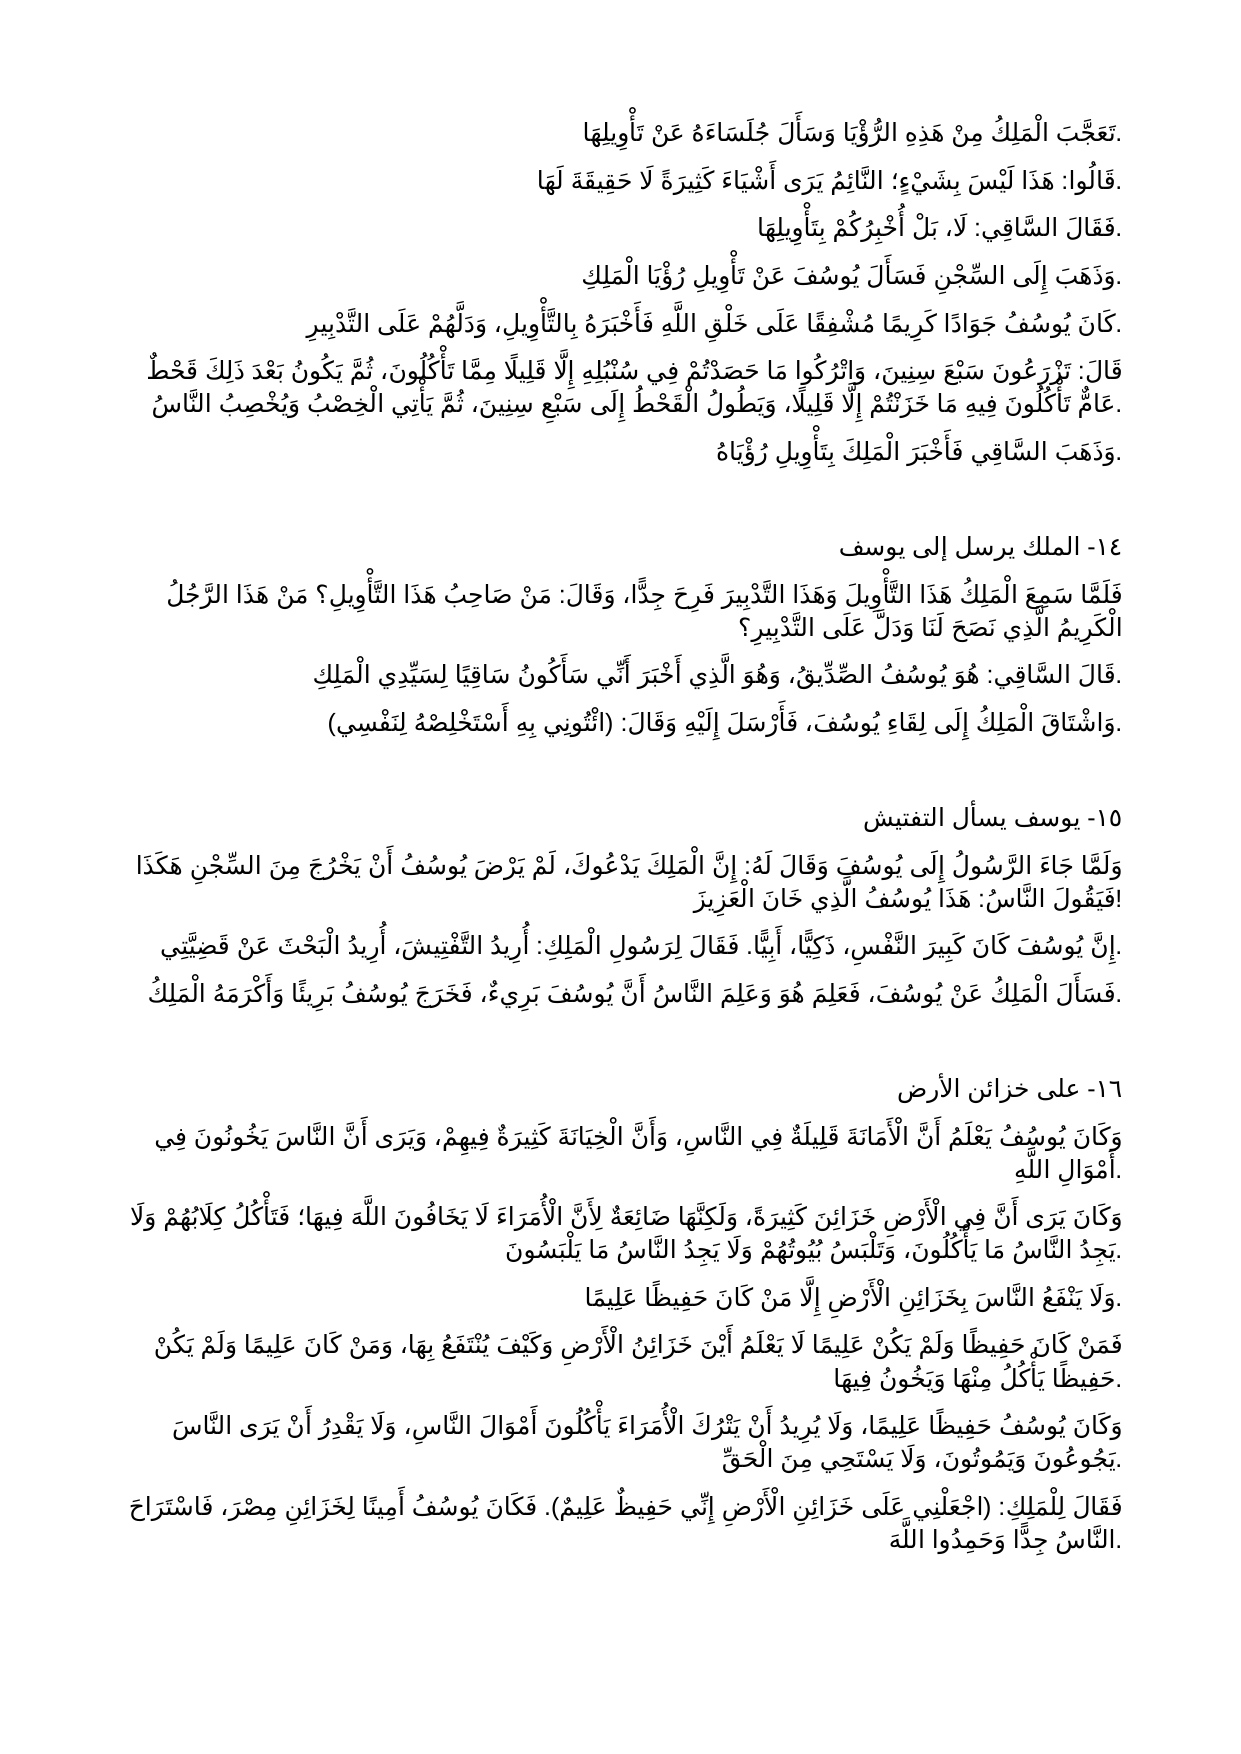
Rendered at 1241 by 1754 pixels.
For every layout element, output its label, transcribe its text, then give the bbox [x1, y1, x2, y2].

text وَاشْتَاقَ الْمَلِكُ إِلَى لِقَاءِ يُوسُفَ، فَأَرْسَلَ إِلَيْهِ وَقَالَ: (ائْتُونِي بِهِ أَسْتَخْلِصْهُ لِنَفْسِي). [118, 708, 1122, 737]
text فَلَمَّا سَمِعَ الْمَلِكُ هَذَا التَّأْوِيلَ وَهَذَا التَّدْبِيرَ فَرِحَ جِدًّا، وَقَالَ: مَنْ صَاحِبُ هَذَا التَّأْوِيلِ؟ مَنْ هَذَا الرَّجُلُ الْكَرِيمُ الَّذِي نَصَحَ لَنَا وَدَلَّ عَلَى التَّدْبِيرِ؟ [118, 579, 1122, 641]
text ١٤- الملك يرسل إلى يوسف [118, 532, 1122, 561]
text فَقَالَ لِلْمَلِكِ: (اجْعَلْنِي عَلَى خَزَائِنِ الْأَرْضِ إِنِّي حَفِيظٌ عَلِيمٌ). فَكَانَ يُوسُفُ أَمِينًا لِخَزَائِنِ مِصْرَ، فَاسْتَرَاحَ النَّاسُ جِدًّا وَحَمِدُوا اللَّهَ. [118, 1492, 1122, 1553]
text وَلَا يَنْفَعُ النَّاسَ بِخَزَائِنِ الْأَرْضِ إِلَّا مَنْ كَانَ حَفِيظًا عَلِيمًا. [118, 1283, 1122, 1312]
text وَكَانَ يُوسُفُ يَعْلَمُ أَنَّ الْأَمَانَةَ قَلِيلَةٌ فِي النَّاسِ، وَأَنَّ الْخِيَانَةَ كَثِيرَةٌ فِيهِمْ، وَيَرَى أَنَّ النَّاسَ يَخُونُونَ فِي أَمْوَالِ اللَّهِ. [118, 1122, 1122, 1183]
text قَالُوا: هَذَا لَيْسَ بِشَيْءٍ؛ النَّائِمُ يَرَى أَشْيَاءَ كَثِيرَةً لَا حَقِيقَةَ لَهَا. [118, 166, 1122, 194]
text وَذَهَبَ السَّاقِي فَأَخْبَرَ الْمَلِكَ بِتَأْوِيلِ رُؤْيَاهُ. [118, 437, 1122, 466]
text إِنَّ يُوسُفَ كَانَ كَبِيرَ النَّفْسِ، ذَكِيًّا، أَبِيًّا. فَقَالَ لِرَسُولِ الْمَلِكِ: أُرِيدُ التَّفْتِيشَ، أُرِيدُ الْبَحْثَ عَنْ قَضِيَّتِي. [118, 931, 1122, 960]
text قَالَ: تَزْرَعُونَ سَبْعَ سِنِينَ، وَاتْرُكُوا مَا حَصَدْتُمْ فِي سُنْبُلِهِ إِلَّا قَلِيلًا مِمَّا تَأْكُلُونَ، ثُمَّ يَكُونُ بَعْدَ ذَلِكَ قَحْطٌ عَامٌّ تَأْكُلُونَ فِيهِ مَا خَزَنْتُمْ إِلَّا قَلِيلًا، وَيَطُولُ الْقَحْطُ إِلَى سَبْعِ سِنِينَ، ثُمَّ يَأْتِي الْخِصْبُ وَيُخْصِبُ النَّاسُ. [118, 356, 1122, 418]
text ١٦- على خزائن الأرض [118, 1074, 1122, 1103]
text ١٥- يوسف يسأل التفتيش [118, 803, 1122, 832]
text فَمَنْ كَانَ حَفِيظًا وَلَمْ يَكُنْ عَلِيمًا لَا يَعْلَمُ أَيْنَ خَزَائِنُ الْأَرْضِ وَكَيْفَ يُنْتَفَعُ بِهَا، وَمَنْ كَانَ عَلِيمًا وَلَمْ يَكُنْ حَفِيظًا يَأْكُلُ مِنْهَا وَيَخُونُ فِيهَا. [118, 1331, 1122, 1392]
text قَالَ السَّاقِي: هُوَ يُوسُفُ الصِّدِّيقُ، وَهُوَ الَّذِي أَخْبَرَ أَنِّي سَأَكُونُ سَاقِيًا لِسَيِّدِي الْمَلِكِ. [118, 660, 1122, 689]
text تَعَجَّبَ الْمَلِكُ مِنْ هَذِهِ الرُّؤْيَا وَسَأَلَ جُلَسَاءَهُ عَنْ تَأْوِيلِهَا. [118, 118, 1122, 147]
text وَلَمَّا جَاءَ الرَّسُولُ إِلَى يُوسُفَ وَقَالَ لَهُ: إِنَّ الْمَلِكَ يَدْعُوكَ، لَمْ يَرْضَ يُوسُفُ أَنْ يَخْرُجَ مِنَ السِّجْنِ هَكَذَا فَيَقُولَ النَّاسُ: هَذَا يُوسُفُ الَّذِي خَانَ الْعَزِيزَ! [118, 851, 1122, 912]
text وَكَانَ يَرَى أَنَّ فِي الْأَرْضِ خَزَائِنَ كَثِيرَةً، وَلَكِنَّهَا ضَائِعَةٌ لِأَنَّ الْأُمَرَاءَ لَا يَخَافُونَ اللَّهَ فِيهَا؛ فَتَأْكُلُ كِلَابُهُمْ وَلَا يَجِدُ النَّاسُ مَا يَأْكُلُونَ، وَتَلْبَسُ بُيُوتُهُمْ وَلَا يَجِدُ النَّاسُ مَا يَلْبَسُونَ. [118, 1202, 1122, 1264]
text فَقَالَ السَّاقِي: لَا، بَلْ أُخْبِرُكُمْ بِتَأْوِيلِهَا. [118, 213, 1122, 242]
text وَكَانَ يُوسُفُ حَفِيظًا عَلِيمًا، وَلَا يُرِيدُ أَنْ يَتْرُكَ الْأُمَرَاءَ يَأْكُلُونَ أَمْوَالَ النَّاسِ، وَلَا يَقْدِرُ أَنْ يَرَى النَّاسَ يَجُوعُونَ وَيَمُوتُونَ، وَلَا يَسْتَحِي مِنَ الْحَقِّ. [118, 1411, 1122, 1473]
text وَذَهَبَ إِلَى السِّجْنِ فَسَأَلَ يُوسُفَ عَنْ تَأْوِيلِ رُؤْيَا الْمَلِكِ. [118, 261, 1122, 290]
text فَسَأَلَ الْمَلِكُ عَنْ يُوسُفَ، فَعَلِمَ هُوَ وَعَلِمَ النَّاسُ أَنَّ يُوسُفَ بَرِيءٌ، فَخَرَجَ يُوسُفُ بَرِيئًا وَأَكْرَمَهُ الْمَلِكُ. [118, 979, 1122, 1008]
text كَانَ يُوسُفُ جَوَادًا كَرِيمًا مُشْفِقًا عَلَى خَلْقِ اللَّهِ فَأَخْبَرَهُ بِالتَّأْوِيلِ، وَدَلَّهُمْ عَلَى التَّدْبِيرِ. [118, 308, 1122, 337]
